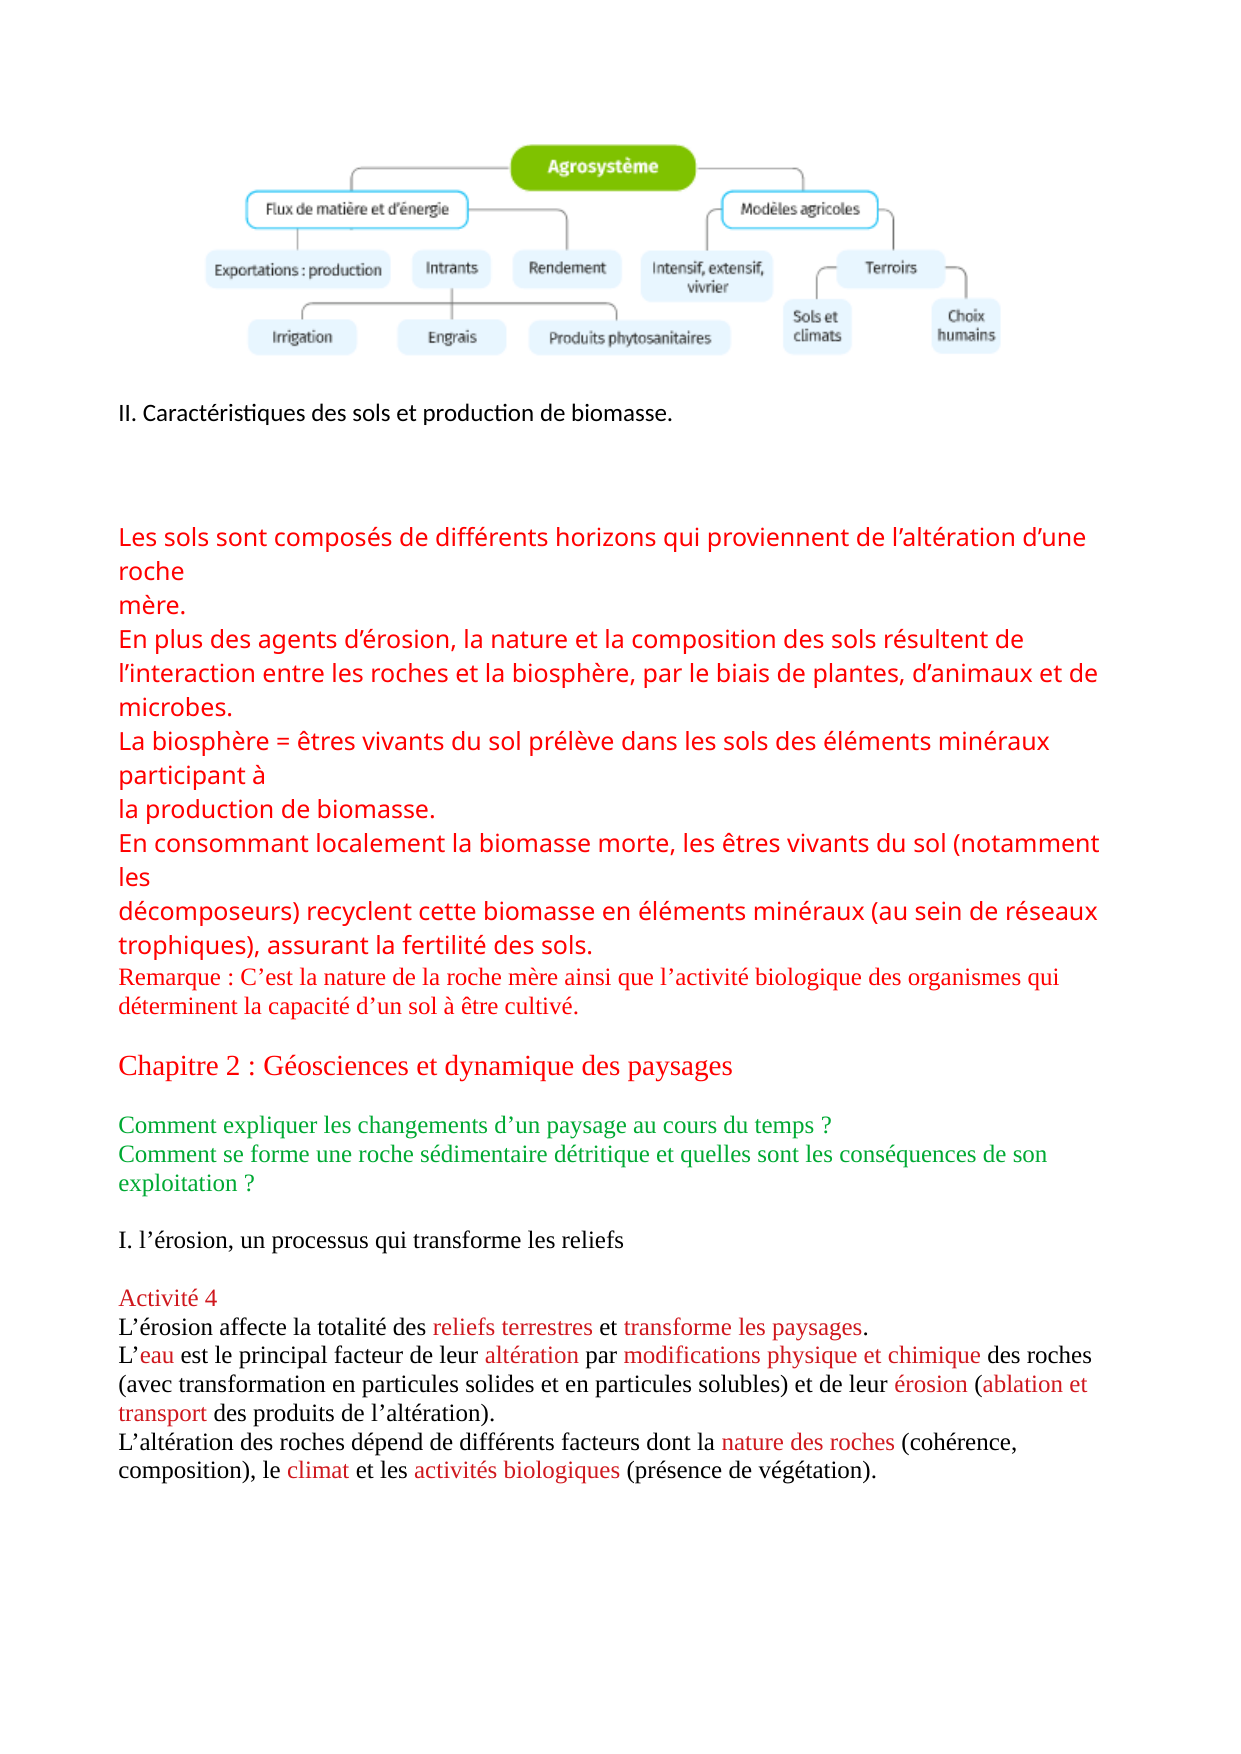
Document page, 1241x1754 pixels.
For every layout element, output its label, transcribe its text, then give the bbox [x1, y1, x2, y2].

text Comment se forme une roche sédimentaire détritique et quelles sont les conséquences de son exploitation ? [118, 1139, 1122, 1197]
text microbes. [118, 689, 1122, 724]
text l’interaction entre les roches et la biosphère, par le biais de plantes, d’animaux et de [118, 656, 1122, 689]
text L’altération des roches dépend de différents facteurs dont la nature des roches (cohérence, [118, 1427, 1122, 1456]
text En consommant localement la biomasse morte, les êtres vivants du sol (notamment les [118, 826, 1122, 894]
text décomposeurs) recyclent cette biomasse en éléments minéraux (au sein de réseaux [118, 894, 1122, 928]
text Chapitre 2 : Géosciences et dynamique des paysages [118, 1048, 1122, 1082]
text L’érosion affecte la totalité des reliefs terrestres et transforme les paysages. [118, 1312, 1122, 1341]
text déterminent la capacité d’un sol à être cultivé. [118, 991, 1122, 1019]
text La biosphère = êtres vivants du sol prélève dans les sols des éléments minéraux participant à [118, 724, 1122, 792]
text la production de biomasse. [118, 792, 1122, 826]
text L’eau est le principal facteur de leur altération par modifications physique et chimique des roches [118, 1341, 1122, 1369]
text Les sols sont composés de différents horizons qui proviennent de l’altération d’une roche [118, 519, 1122, 587]
text Remarque : C’est la nature de la roche mère ainsi que l’activité biologique des organismes qui [118, 962, 1122, 991]
text En plus des agents d’érosion, la nature et la composition des sols résultent de [118, 621, 1122, 656]
text I. l’érosion, un processus qui transforme les reliefs [118, 1226, 1122, 1254]
text trophiques), assurant la fertilité des sols. [118, 928, 1122, 962]
picture [186, 118, 1054, 390]
text II. Caractéristiques des sols et production de biomasse. [118, 397, 1122, 428]
text Comment expliquer les changements d’un paysage au cours du temps ? [118, 1111, 1122, 1139]
text (avec transformation en particules solides et en particules solubles) et de leur érosion (ablation et [118, 1369, 1122, 1398]
text transport des produits de l’altération). [118, 1398, 1122, 1427]
text Activité 4 [118, 1283, 1122, 1312]
text composition), le climat et les activités biologiques (présence de végétation). [118, 1456, 1122, 1484]
text mère. [118, 587, 1122, 621]
